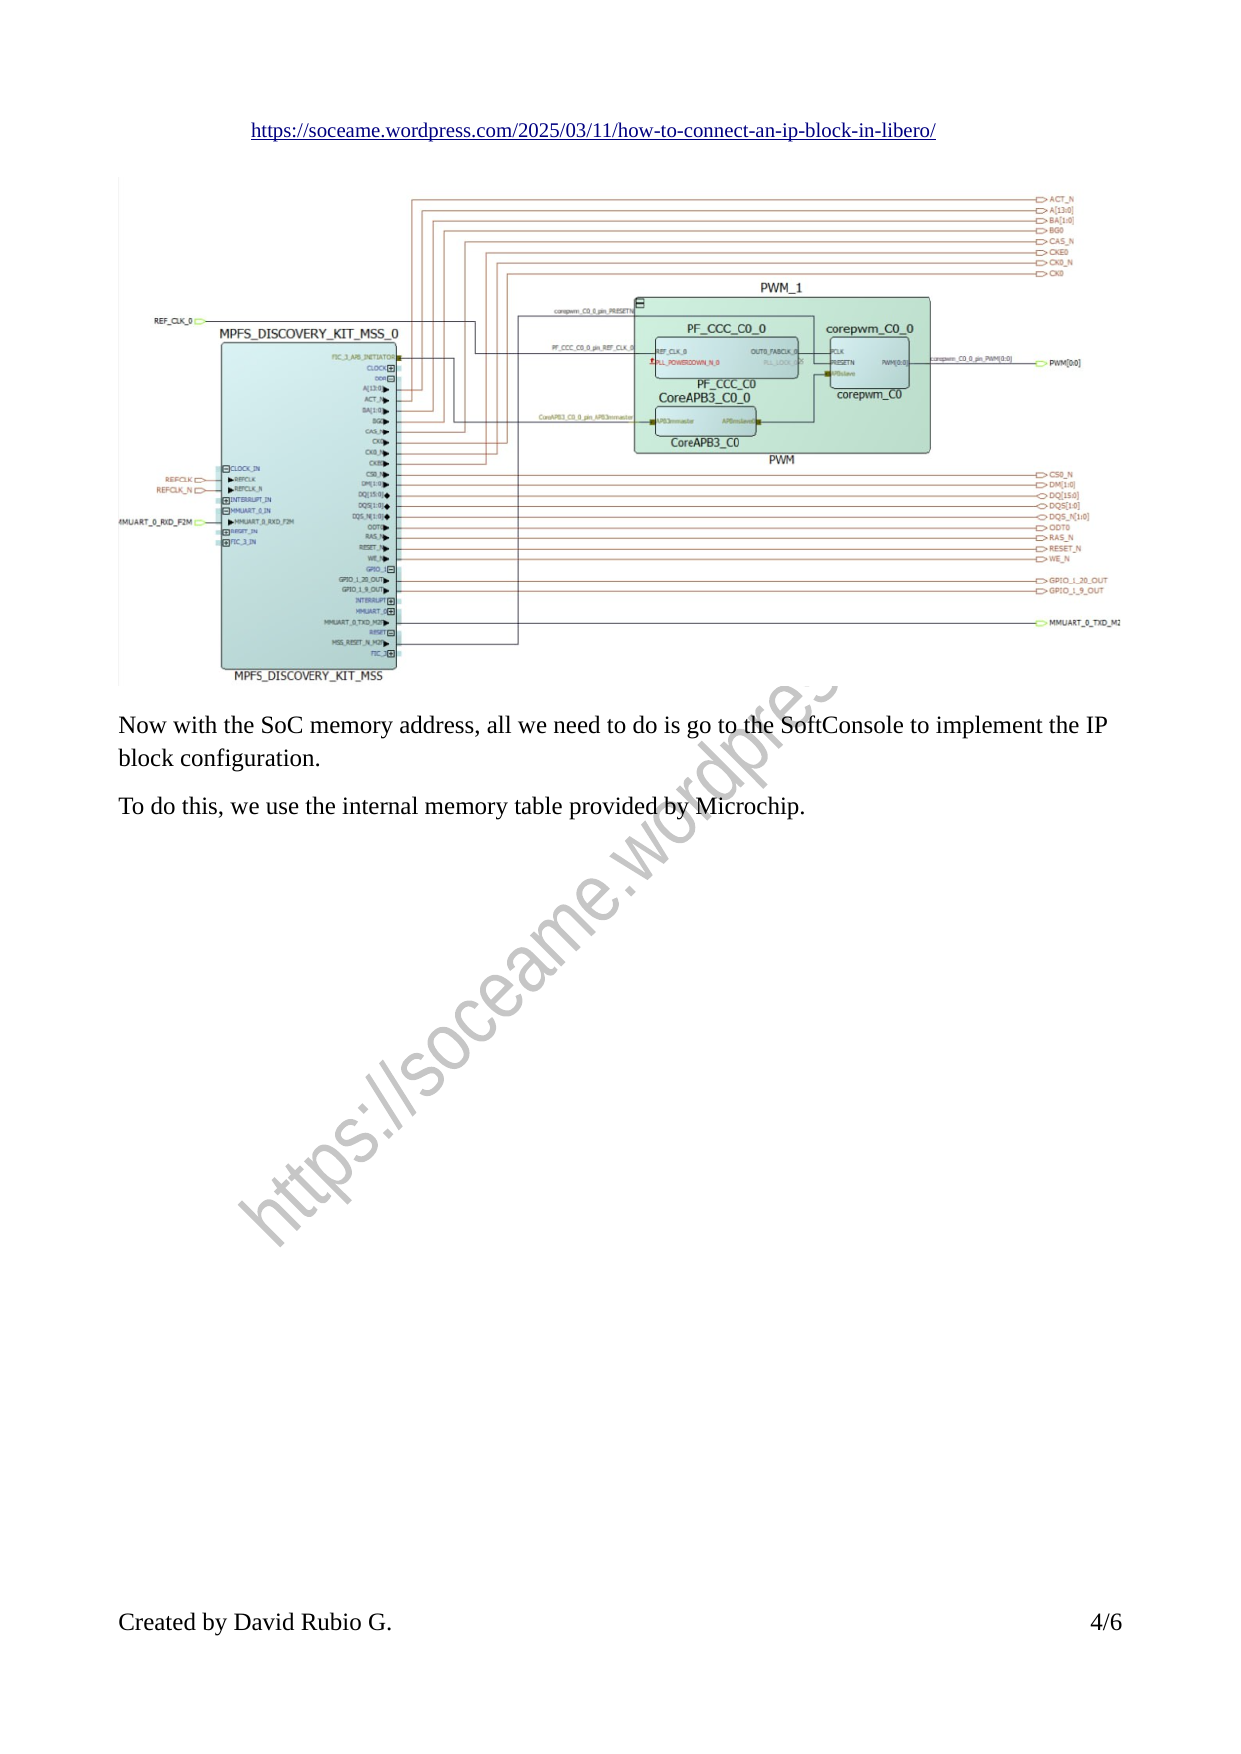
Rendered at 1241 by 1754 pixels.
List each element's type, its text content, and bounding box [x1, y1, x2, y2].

text Now with the SoC memory address, all we need to do is go to the SoftConsole to implement the IP block configuration. [753, 710, 1122, 772]
text To do this, we use the internal memory table provided by Microchip. [118, 791, 705, 820]
text Now with the SoC memory address, all we need to do is go to the SoftConsole to implement the IP block configuration. [118, 710, 756, 772]
text To do this, we use the internal memory table provided by Microchip. [709, 791, 1122, 820]
picture [118, 177, 1121, 686]
